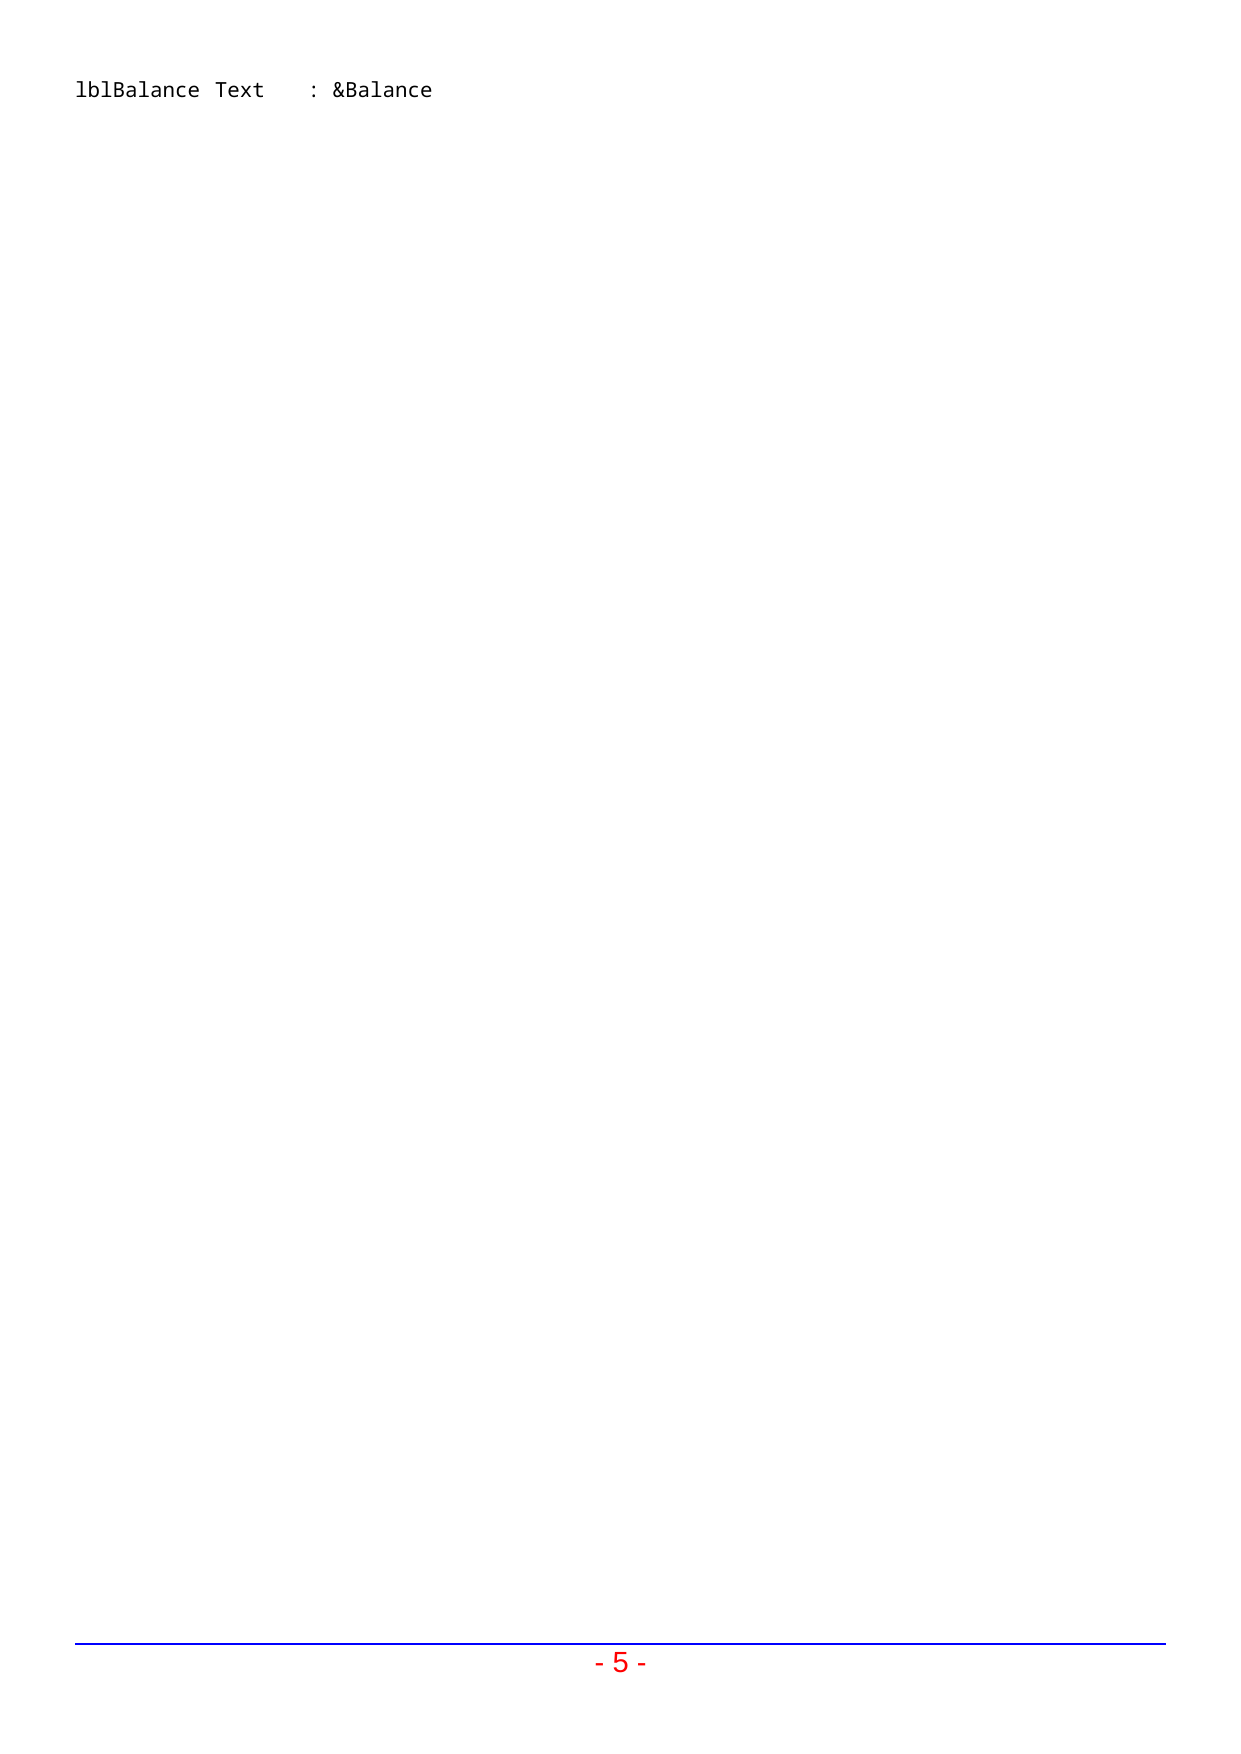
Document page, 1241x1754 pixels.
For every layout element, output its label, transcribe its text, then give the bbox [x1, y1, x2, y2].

text lblBalance Text : &Balance [75, 75, 1166, 103]
